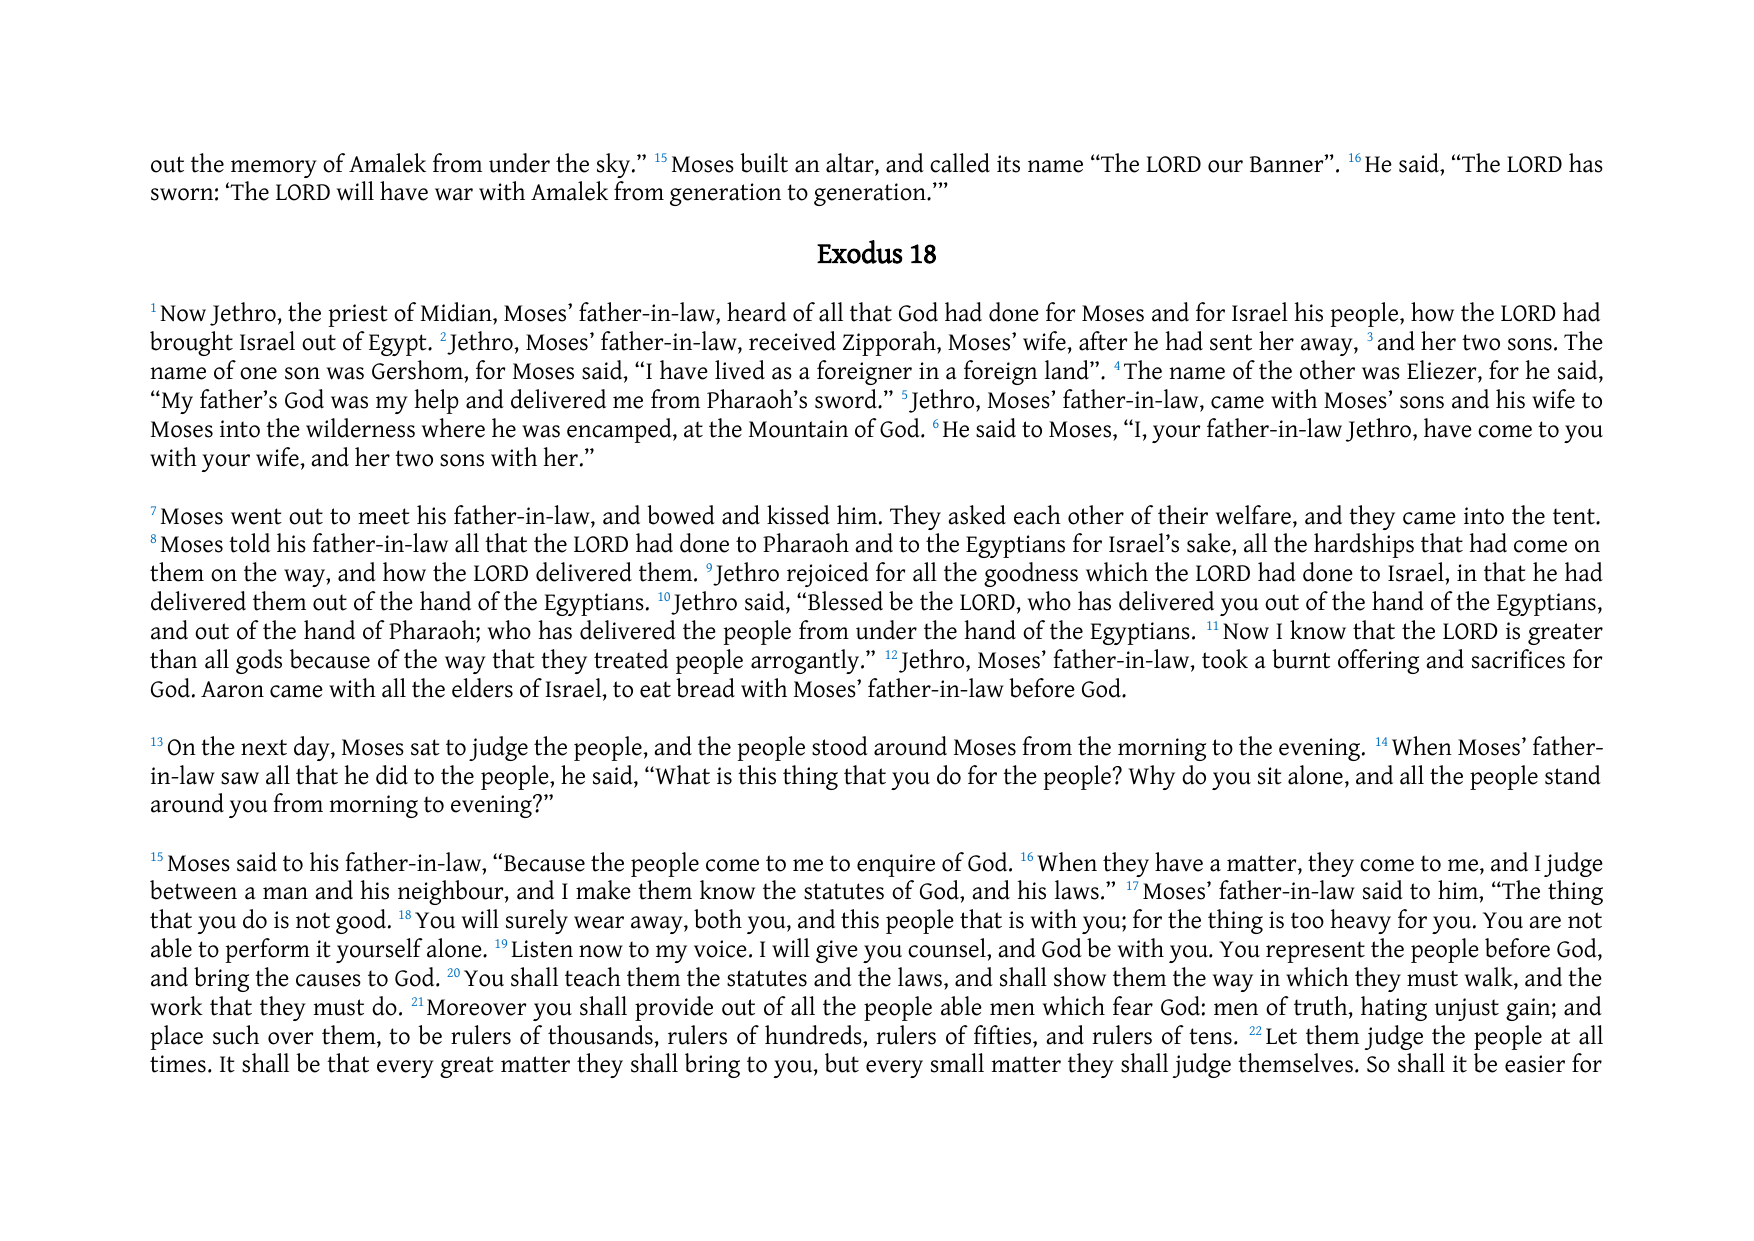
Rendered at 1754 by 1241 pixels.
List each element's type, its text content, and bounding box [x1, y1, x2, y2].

text 13 On the next day, Moses sat to judge the people, and the people stood around Moses from the morning to the evening. 14 When Moses’ father-in-law saw all that he did to the people, he said, “What is this thing that you do for the people? Why do you sit alone, and all the people stand around you from morning to evening?” [150, 733, 1604, 820]
text 15 Moses said to his father-in-law, “Because the people come to me to enquire of God. 16 When they have a matter, they come to me, and I judge between a man and his neighbour, and I make them know the statutes of God, and his laws.” 17 Moses’ father-in-law said to him, “The thing that you do is not good. 18 You will surely wear away, both you, and this people that is with you; for the thing is too heavy for you. You are not able to perform it yourself alone. 19 Listen now to my voice. I will give you counsel, and God be with you. You represent the people before God, and bring the causes to God. 20 You shall teach them the statutes and the laws, and shall show them the way in which they must walk, and the work that they must do. 21 Moreover you shall provide out of all the people able men which fear God: men of truth, hating unjust gain; and place such over them, to be rulers of thousands, rulers of hundreds, rulers of fifties, and rulers of tens. 22 Let them judge the people at all times. It shall be that every great matter they shall bring to you, but every small matter they shall judge themselves. So shall it be easier for [150, 849, 1604, 1080]
text 1 Now Jethro, the priest of Midian, Moses’ father-in-law, heard of all that God had done for Moses and for Israel his people, how the LORD had brought Israel out of Egypt. 2 Jethro, Moses’ father-in-law, received Zipporah, Moses’ wife, after he had sent her away, 3 and her two sons. The name of one son was Gershom, for Moses said, “I have lived as a foreigner in a foreign land”. 4 The name of the other was Eliezer, for he said, “My father’s God was my help and delivered me from Pharaoh’s sword.” 5 Jethro, Moses’ father-in-law, came with Moses’ sons and his wife to Moses into the wilderness where he was encamped, at the Mountain of God. 6 He said to Moses, “I, your father-in-law Jethro, have come to you with your wife, and her two sons with her.” [150, 300, 1604, 473]
text out the memory of Amalek from under the sky.” 15 Moses built an altar, and called its name “The LORD our Banner”. 16 He said, “The LORD has sworn: ‘The LORD will have war with Amalek from generation to generation.’” [150, 150, 1604, 208]
text Exodus 18 [150, 237, 1604, 271]
text 7 Moses went out to meet his father-in-law, and bowed and kissed him. They asked each other of their welfare, and they came into the tent. 8 Moses told his father-in-law all that the LORD had done to Pharaoh and to the Egyptians for Israel’s sake, all the hardships that had come on them on the way, and how the LORD delivered them. 9 Jethro rejoiced for all the goodness which the LORD had done to Israel, in that he had delivered them out of the hand of the Egyptians. 10 Jethro said, “Blessed be the LORD, who has delivered you out of the hand of the Egyptians, and out of the hand of Pharaoh; who has delivered the people from under the hand of the Egyptians. 11 Now I know that the LORD is greater than all gods because of the way that they treated people arrogantly.” 12 Jethro, Moses’ father-in-law, took a burnt offering and sacrifices for God. Aaron came with all the elders of Israel, to eat bread with Moses’ father-in-law before God. [150, 502, 1604, 704]
